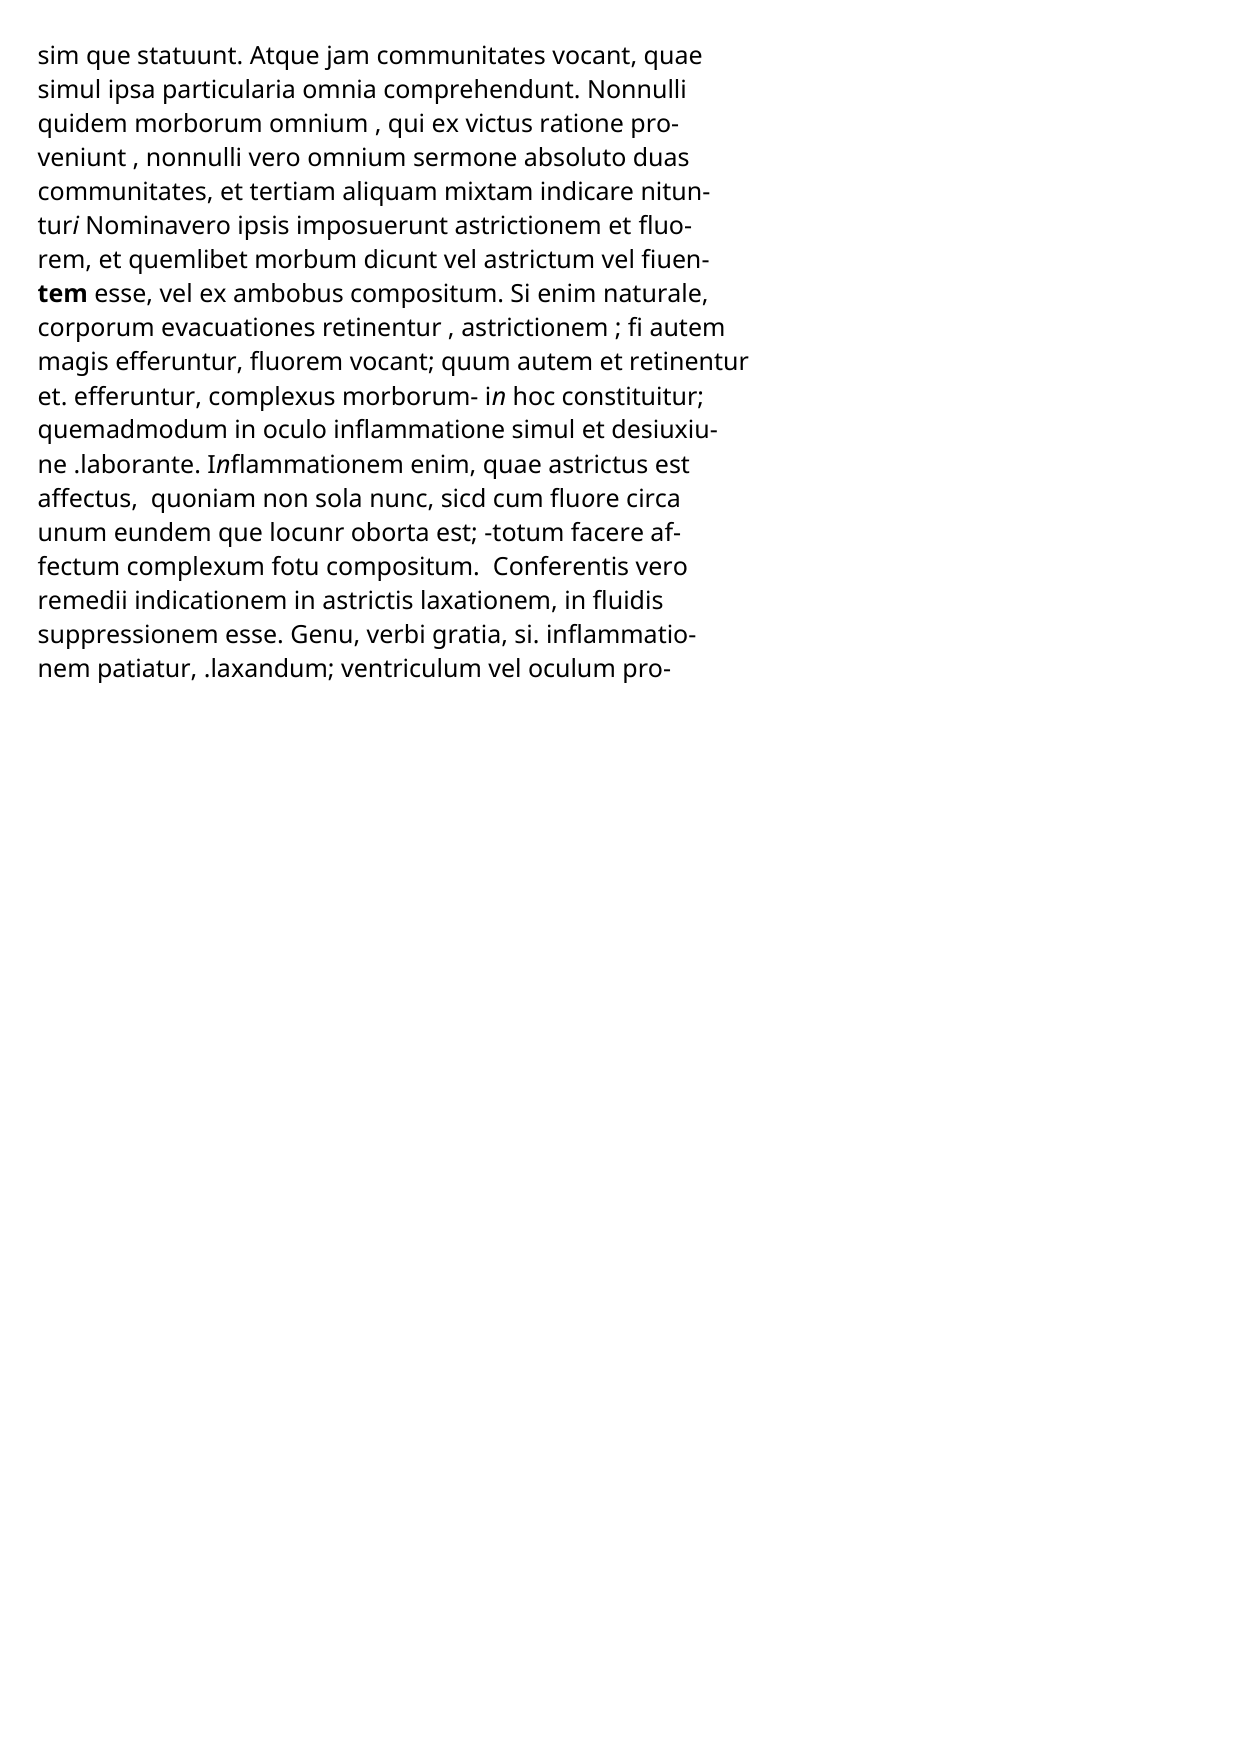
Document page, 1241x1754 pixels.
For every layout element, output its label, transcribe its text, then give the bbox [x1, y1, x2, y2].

text sim que statuunt. Atque jam communitates vocant, quae simul ipsa particularia omnia comprehendunt. Nonnulli quidem morborum omnium , qui ex victus ratione pro- veniunt , nonnulli vero omnium sermone absoluto duas communitates, et tertiam aliquam mixtam indicare nitun- turi Nominavero ipsis imposuerunt astrictionem et fluo- rem, et quemlibet morbum dicunt vel astrictum vel fiuen- tem esse, vel ex ambobus compositum. Si enim naturale, corporum evacuationes retinentur , astrictionem ; fi autem magis efferuntur, fluorem vocant; quum autem et retinentur et. efferuntur, complexus morborum- in hoc constituitur; quemadmodum in oculo inflammatione simul et desiuxiu- ne .laborante. Inflammationem enim, quae astrictus est affectus, quoniam non sola nunc, sicd cum fluore circa unum eundem que locunr oborta est; -totum facere af- fectum complexum fotu compositum. Conferentis vero remedii indicationem in astrictis laxationem, in fluidis suppressionem esse. Genu, verbi gratia, si. inflammatio- nem patiatur, .laxandum; ventriculum vel oculum pro- [37, 37, 1203, 685]
